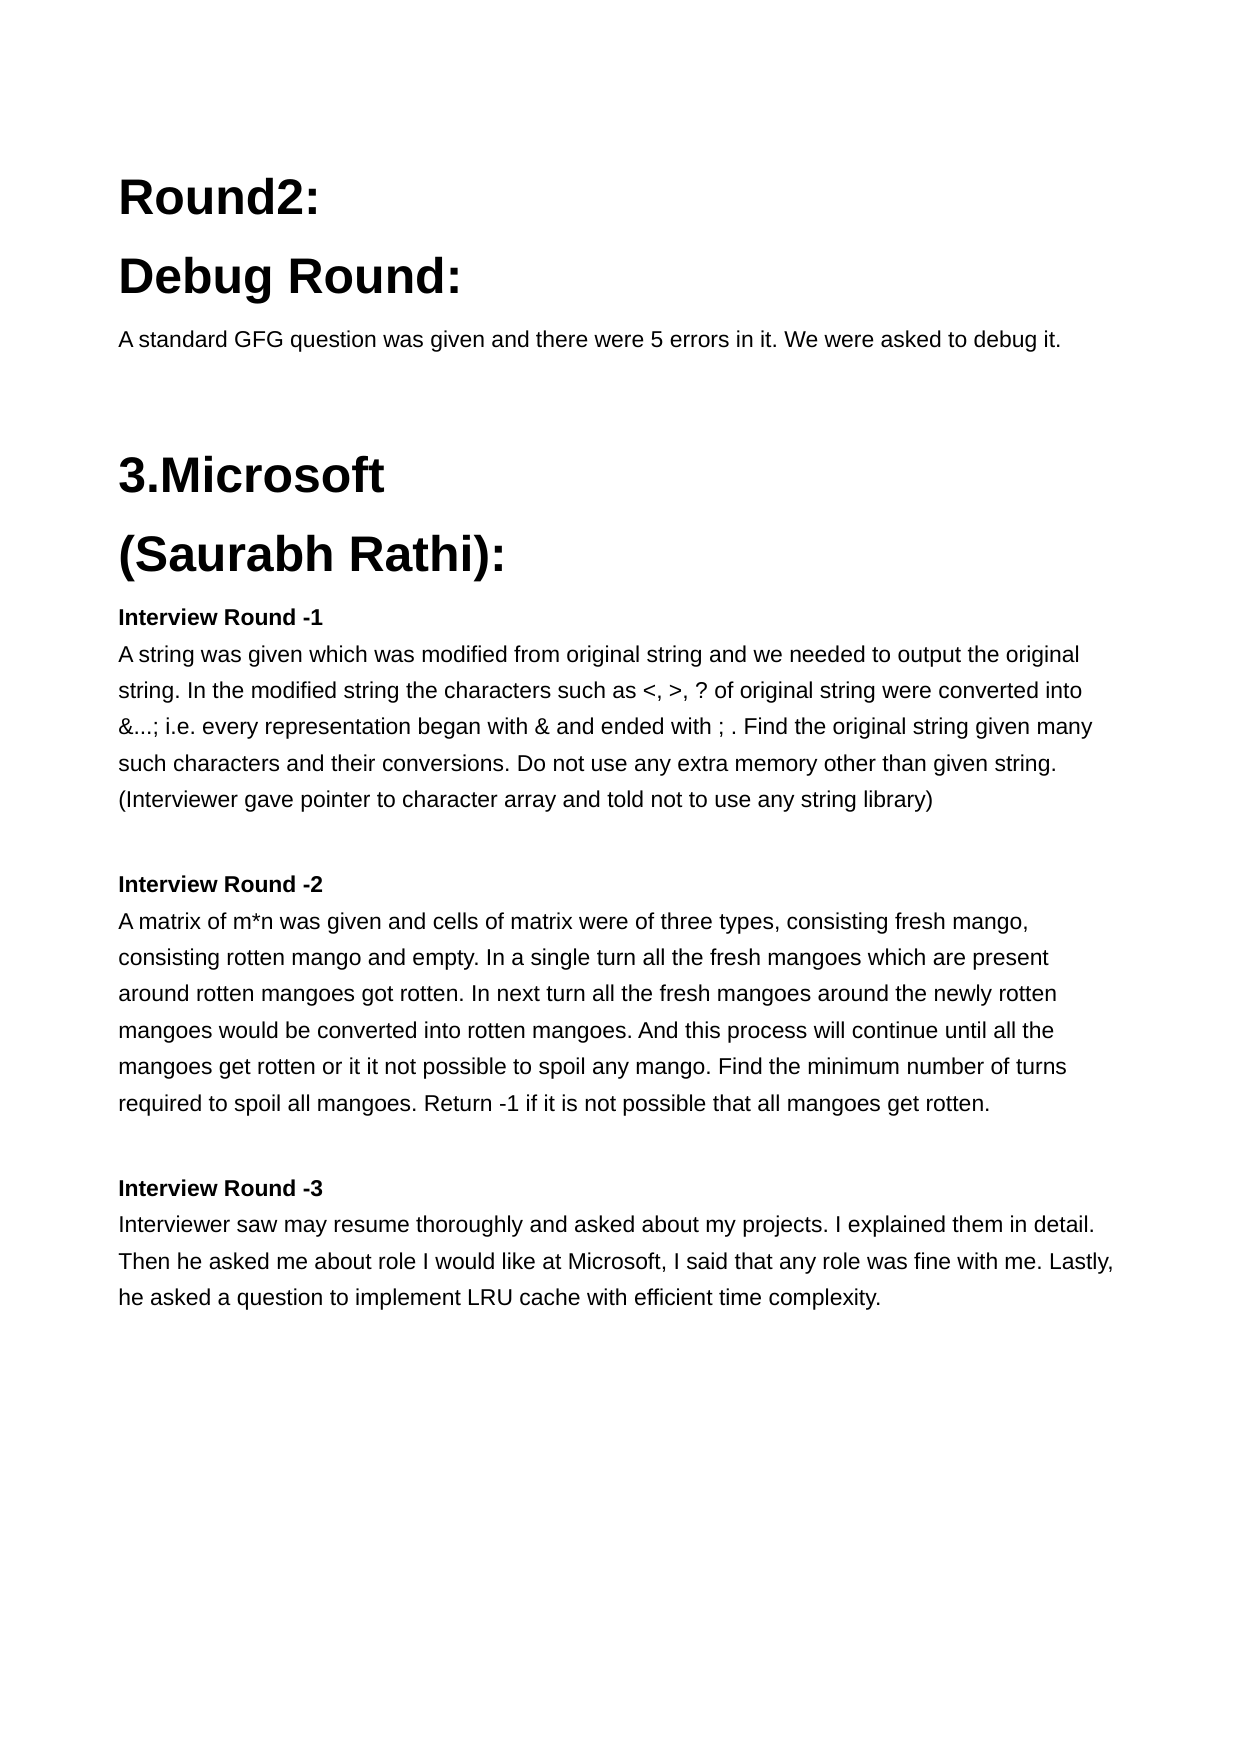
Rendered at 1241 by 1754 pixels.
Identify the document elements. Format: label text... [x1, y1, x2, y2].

text Debug Round: [118, 246, 1122, 304]
text (Saurabh Rathi): [118, 525, 1122, 582]
text Interviewer saw may resume thoroughly and asked about my projects. I explained them in detail. Then he asked me about role I would like at Microsoft, I said that any role was fine with me. Lastly, he asked a question to implement LRU cache with efficient time complexity. [118, 1211, 1122, 1310]
text Round2: [118, 167, 1122, 225]
text A standard GFG question was given and there were 5 errors in it. We were asked to debug it. [118, 326, 1122, 352]
text Interview Round -2 [118, 871, 1122, 898]
text Interview Round -1 [118, 604, 1122, 631]
text A string was given which was modified from original string and we needed to output the original string. In the modified string the characters such as <, >, ? of original string were converted into &...; i.e. every representation began with & and ended with ; . Find the original string given many such characters and their conversions. Do not use any extra memory other than given string. (Interviewer gave pointer to character array and told not to use any string library) [118, 641, 1122, 812]
text A matrix of m*n was given and cells of matrix were of three types, consisting fresh mango, consisting rotten mango and empty. In a single turn all the fresh mangoes which are present around rotten mangoes got rotten. In next turn all the fresh mangoes around the newly rotten mangoes would be converted into rotten mangoes. And this process will continue until all the mangoes get rotten or it it not possible to spoil any mango. Find the minimum number of turns required to spoil all mangoes. Return -1 if it is not possible that all mangoes get rotten. [118, 908, 1122, 1116]
text Interview Round -3 [118, 1175, 1122, 1201]
text 3.Microsoft [118, 446, 1122, 503]
